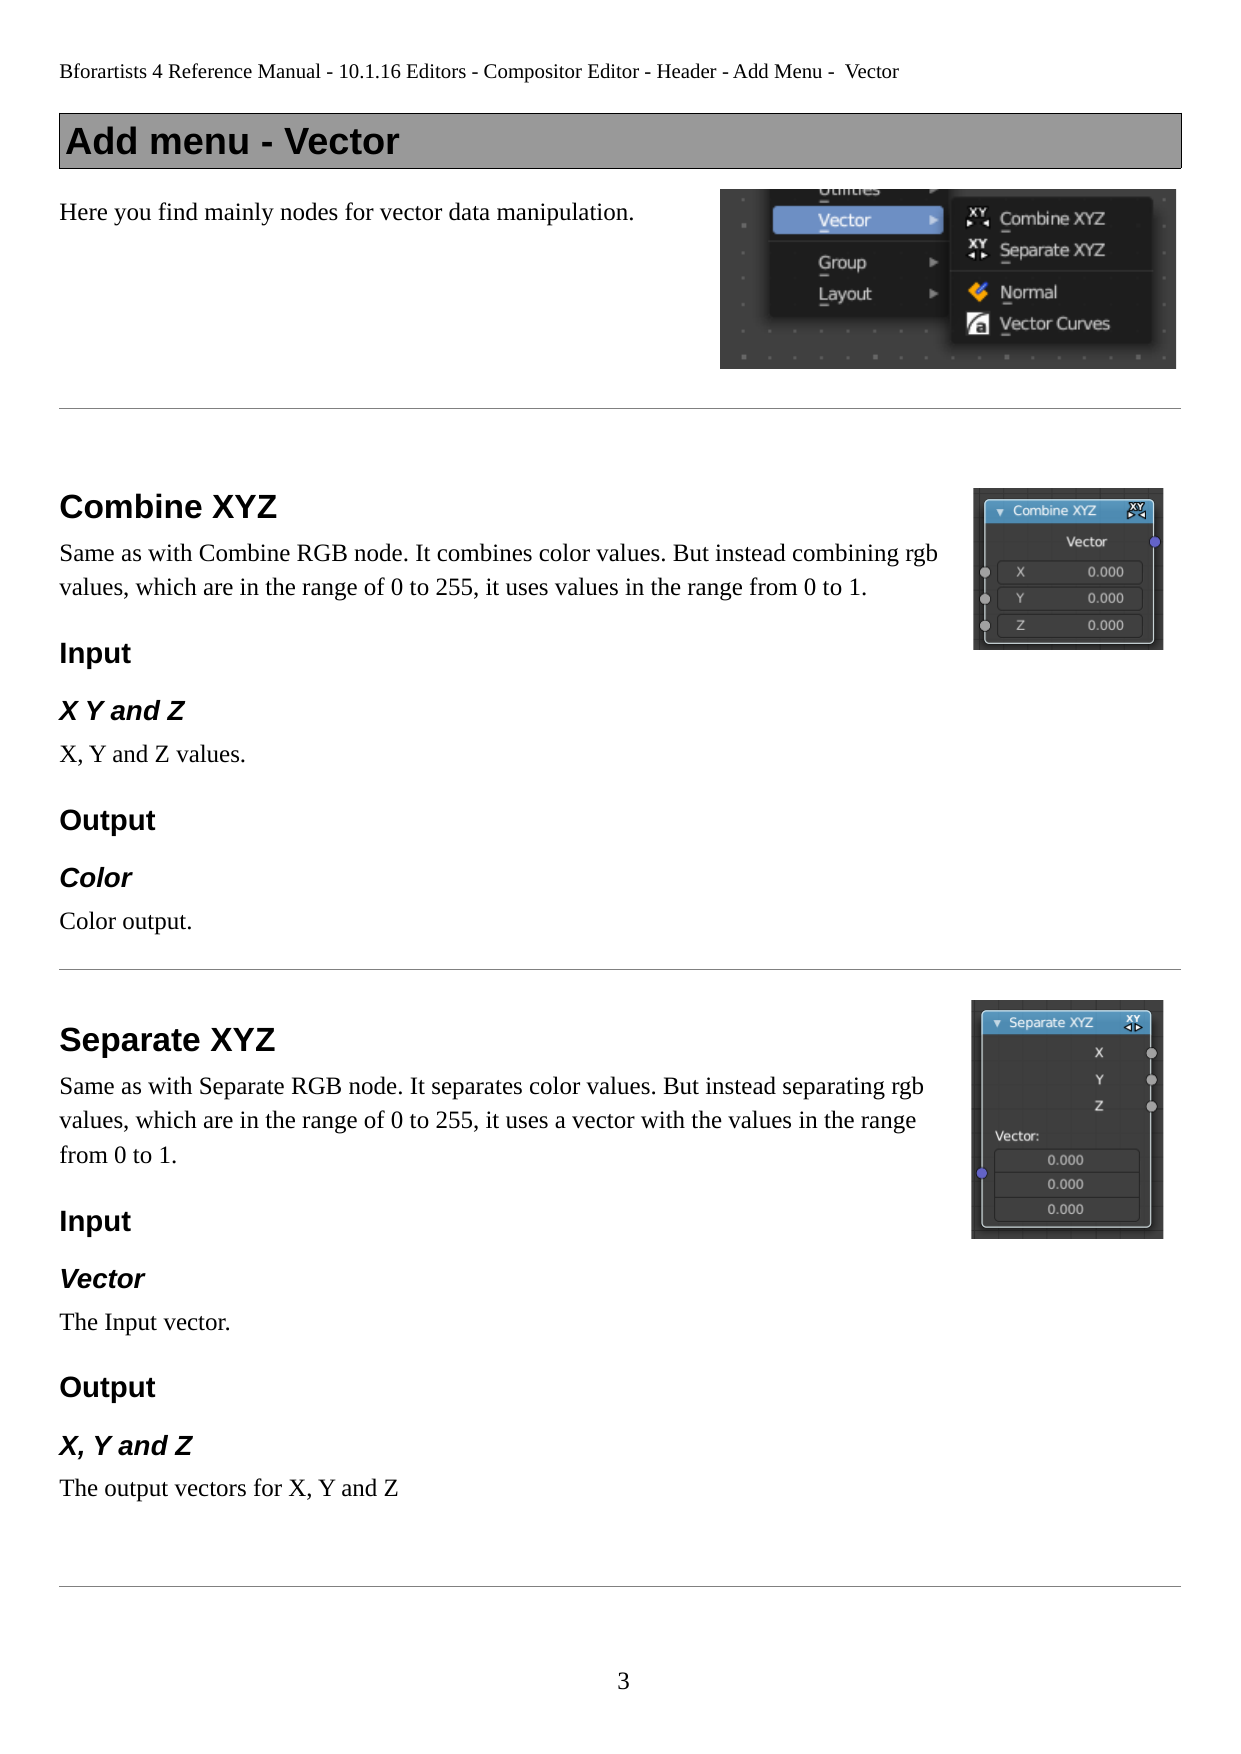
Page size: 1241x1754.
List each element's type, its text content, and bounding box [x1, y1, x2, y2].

picture [973, 488, 1164, 650]
subtitle Separate XYZ [59, 1020, 971, 1058]
table_header Add menu - Vector [60, 114, 1181, 168]
text Here you find mainly nodes for vector data manipulation. [59, 197, 720, 225]
subtitle [1164, 1020, 1181, 1058]
picture [971, 1000, 1164, 1239]
subtitle Color [59, 861, 1181, 893]
subtitle Input [59, 1204, 971, 1237]
text Same as with Separate RGB node. It separates color values. But instead separating rgb values, which are in the range of 0 to 255, it uses a vector with the values in the range from 0 to 1. [59, 1071, 971, 1169]
subtitle Output [59, 1370, 1181, 1404]
subtitle X, Y and Z [59, 1429, 1181, 1461]
subtitle [1164, 1204, 1181, 1237]
subtitle Vector [59, 1262, 1181, 1294]
subtitle Input [59, 636, 1181, 670]
text X, Y and Z values. [59, 739, 1181, 768]
subtitle X Y and Z [59, 695, 1181, 727]
subtitle Output [59, 803, 1181, 836]
text Same as with Combine RGB node. It combines color values. But instead combining rgb values, which are in the range of 0 to 255, it uses values in the range from 0 to 1. [59, 538, 973, 601]
text The output vectors for X, Y and Z [59, 1473, 1181, 1502]
text Color output. [59, 906, 1181, 934]
subtitle Combine XYZ [59, 487, 1181, 525]
picture [720, 189, 1177, 369]
text The Input vector. [59, 1307, 1181, 1336]
